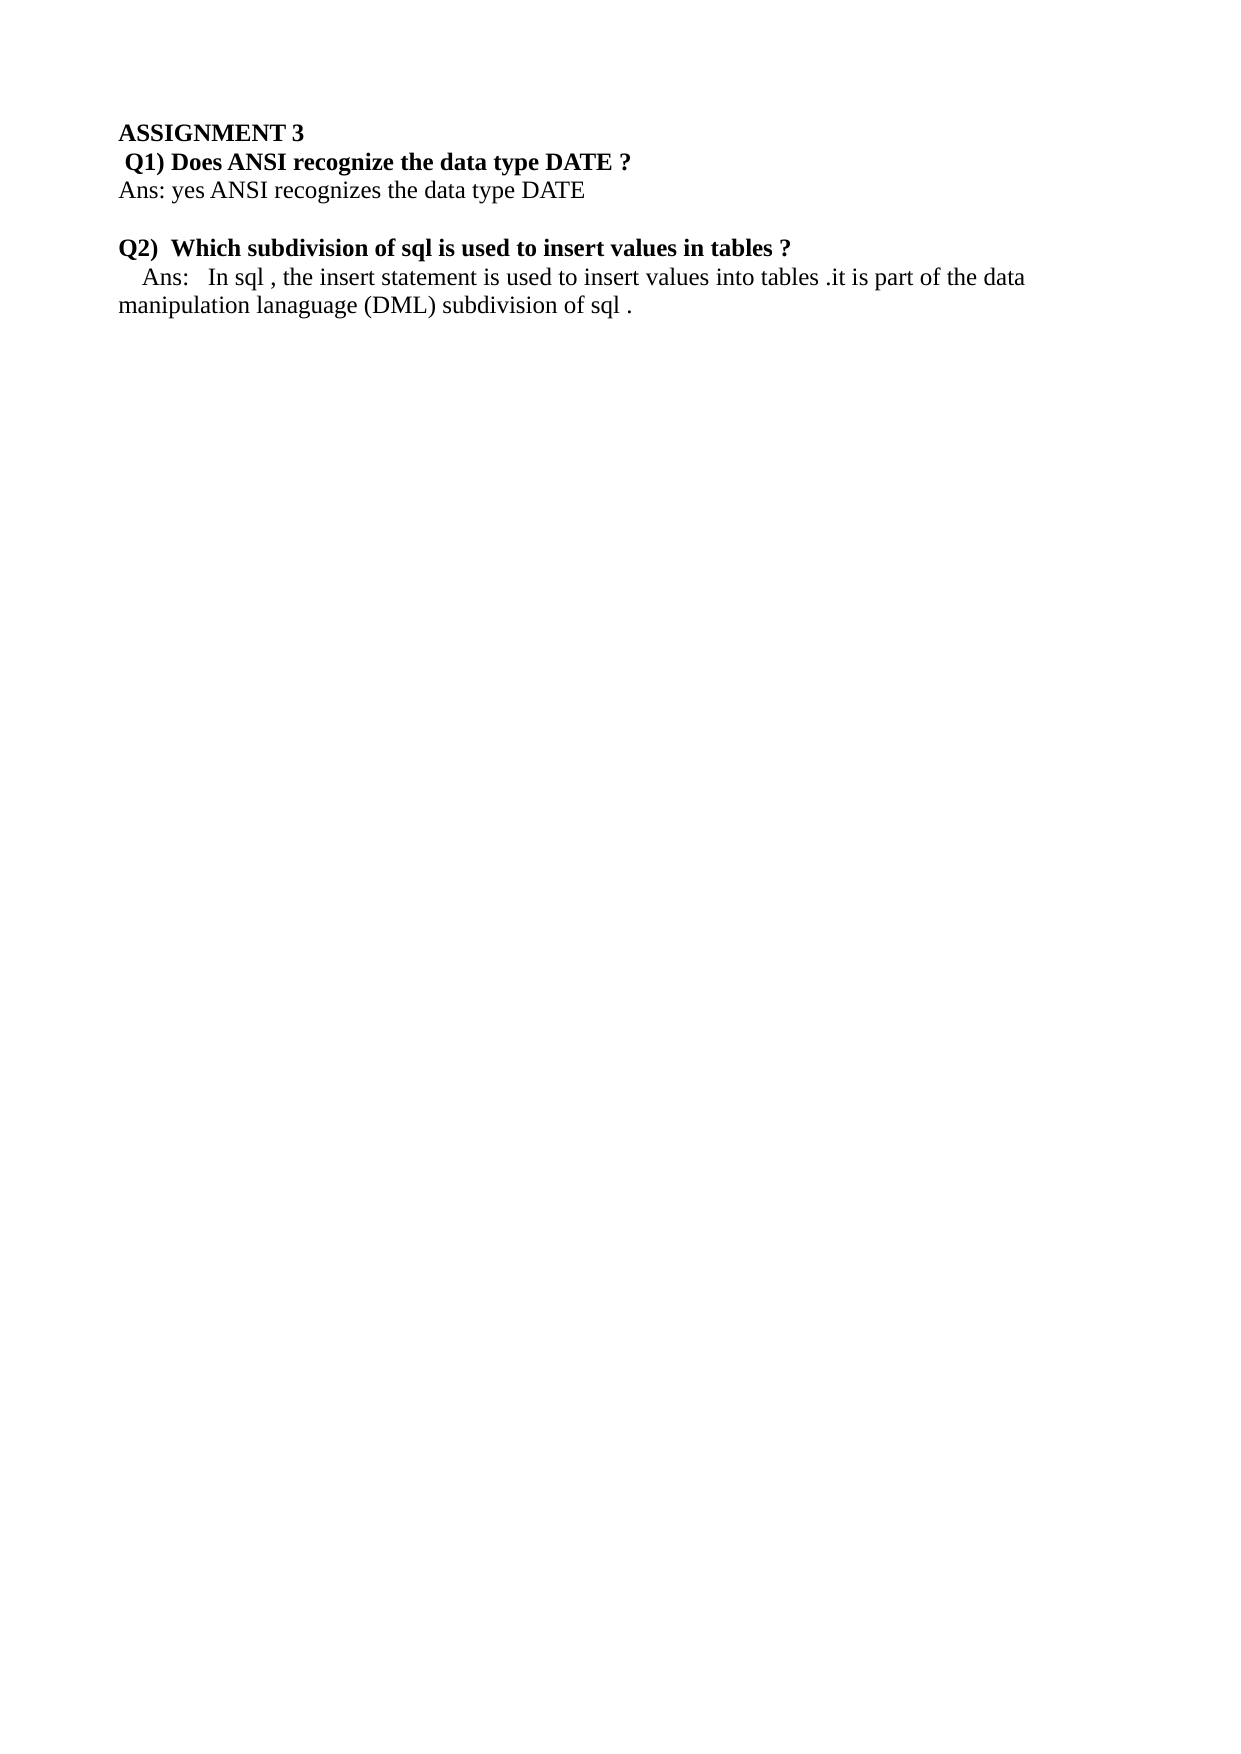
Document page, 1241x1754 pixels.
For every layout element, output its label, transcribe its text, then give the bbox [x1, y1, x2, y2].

text Q1) Does ANSI recognize the data type DATE ? [118, 147, 1122, 176]
text Q2) Which subdivision of sql is used to insert values in tables ? [118, 233, 1122, 262]
text ASSIGNMENT 3 [118, 118, 1122, 147]
text Ans: In sql , the insert statement is used to insert values into tables .it is part of the data manipulation lanaguage (DML) subdivision of sql . [118, 262, 1122, 319]
text Ans: yes ANSI recognizes the data type DATE [118, 176, 1122, 204]
